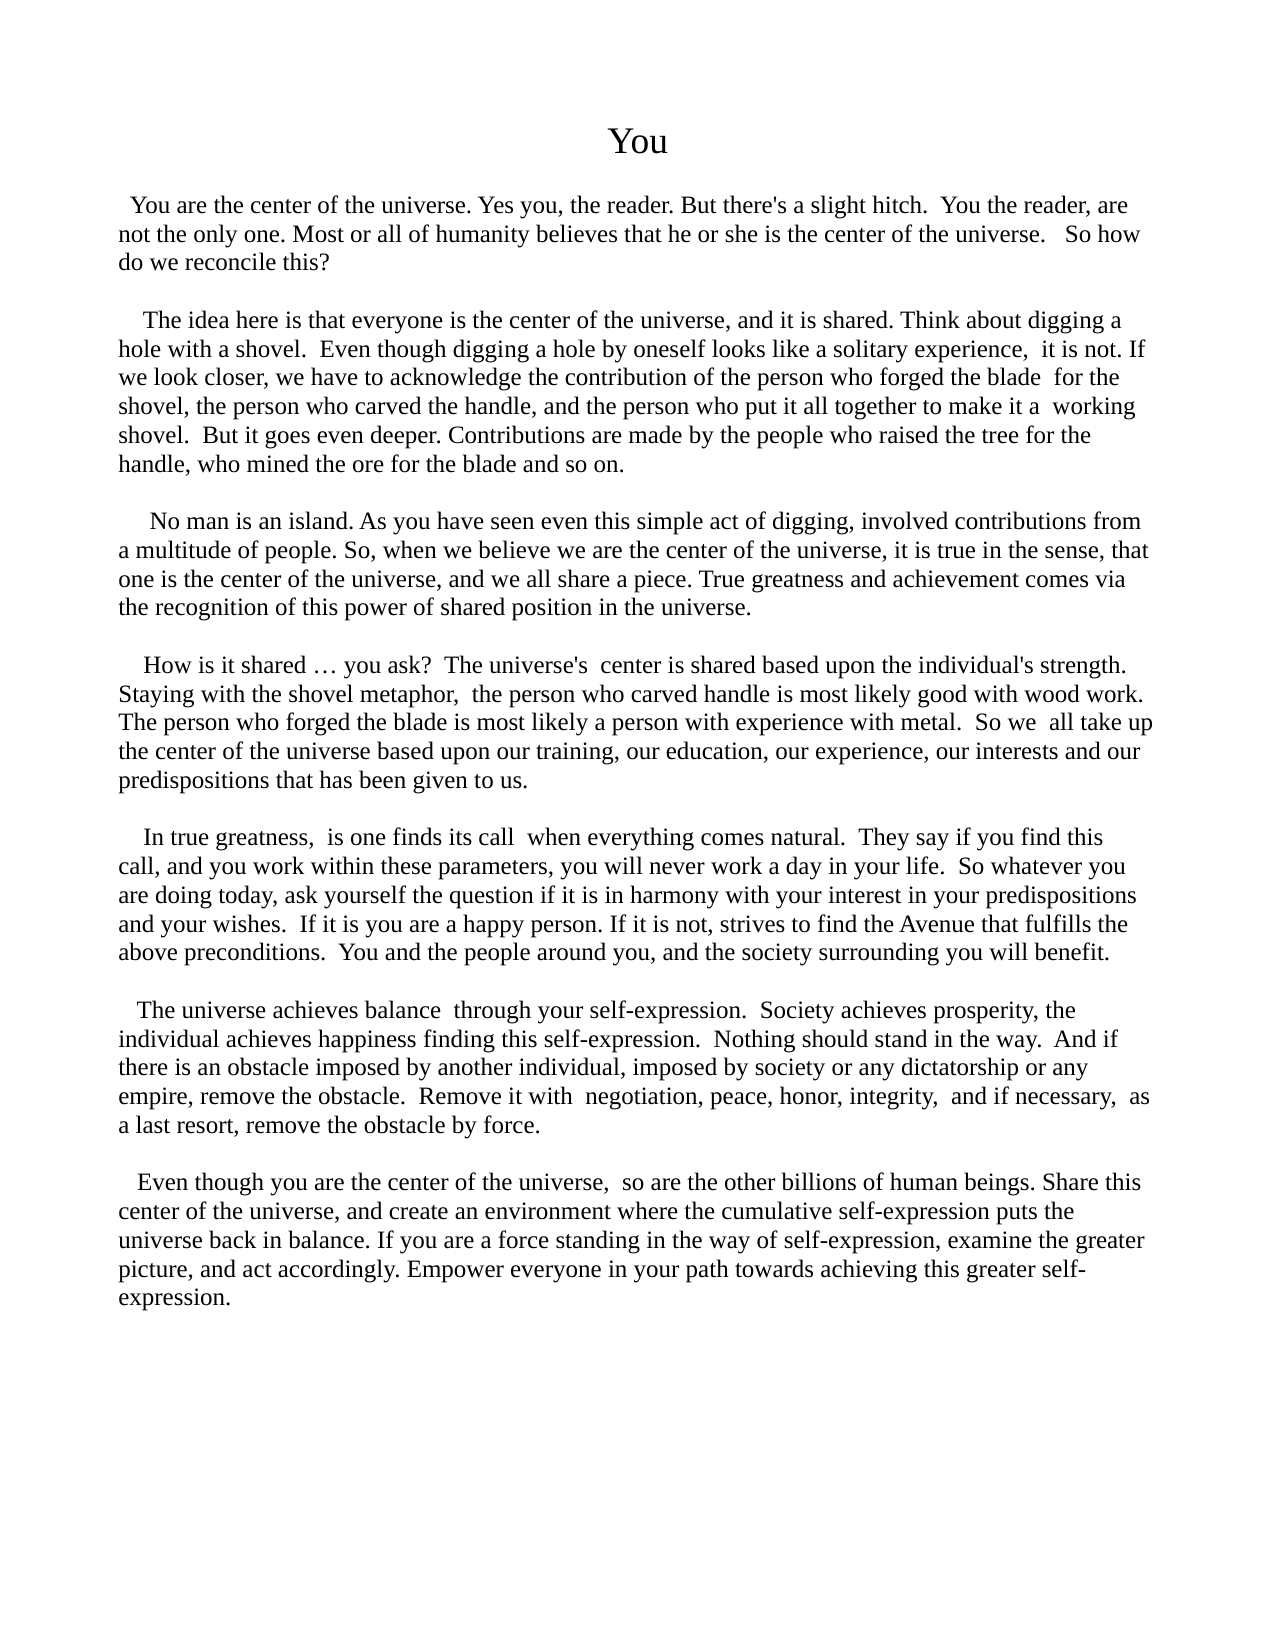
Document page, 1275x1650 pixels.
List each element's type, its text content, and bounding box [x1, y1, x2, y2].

text No man is an island. As you have seen even this simple act of digging, involved contributions from a multitude of people. So, when we believe we are the center of the universe, it is true in the sense, that one is the center of the universe, and we all share a piece. True greatness and achievement comes via the recognition of this power of shared position in the universe. [118, 506, 1157, 621]
text In true greatness, is one finds its call when everything comes natural. They say if you find this call, and you work within these parameters, you will never work a day in your life. So whatever you are doing today, ask yourself the question if it is in harmony with your interest in your predispositions and your wishes. If it is you are a happy person. If it is not, strives to find the Avenue that fulfills the above preconditions. You and the people around you, and the society surrounding you will benefit. [118, 822, 1157, 966]
text The idea here is that everyone is the center of the universe, and it is shared. Think about digging a hole with a shovel. Even though digging a hole by oneself looks like a solitary experience, it is not. If we look closer, we have to acknowledge the contribution of the person who forged the blade for the shovel, the person who carved the handle, and the person who put it all together to make it a working shovel. But it goes even deeper. Contributions are made by the people who raised the tree for the handle, who mined the ore for the blade and so on. [118, 305, 1157, 477]
text You [118, 118, 1157, 161]
text Even though you are the center of the universe, so are the other billions of human beings. Share this center of the universe, and create an environment where the cumulative self-expression puts the universe back in balance. If you are a force standing in the way of self-expression, examine the greater picture, and act accordingly. Empower everyone in your path towards achieving this greater self-expression. [118, 1167, 1157, 1311]
text The universe achieves balance through your self-expression. Society achieves prosperity, the individual achieves happiness finding this self-expression. Nothing should stand in the way. And if there is an obstacle imposed by another individual, imposed by society or any dictatorship or any empire, remove the obstacle. Remove it with negotiation, peace, honor, integrity, and if necessary, as a last resort, remove the obstacle by force. [118, 995, 1157, 1139]
text You are the center of the universe. Yes you, the reader. But there's a slight hitch. You the reader, are not the only one. Most or all of humanity believes that he or she is the center of the universe. So how do we reconcile this? [118, 190, 1157, 276]
text How is it shared … you ask? The universe's center is shared based upon the individual's strength. Staying with the shovel metaphor, the person who carved handle is most likely good with wood work. The person who forged the blade is most likely a person with experience with metal. So we all take up the center of the universe based upon our training, our education, our experience, our interests and our predispositions that has been given to us. [118, 650, 1157, 794]
